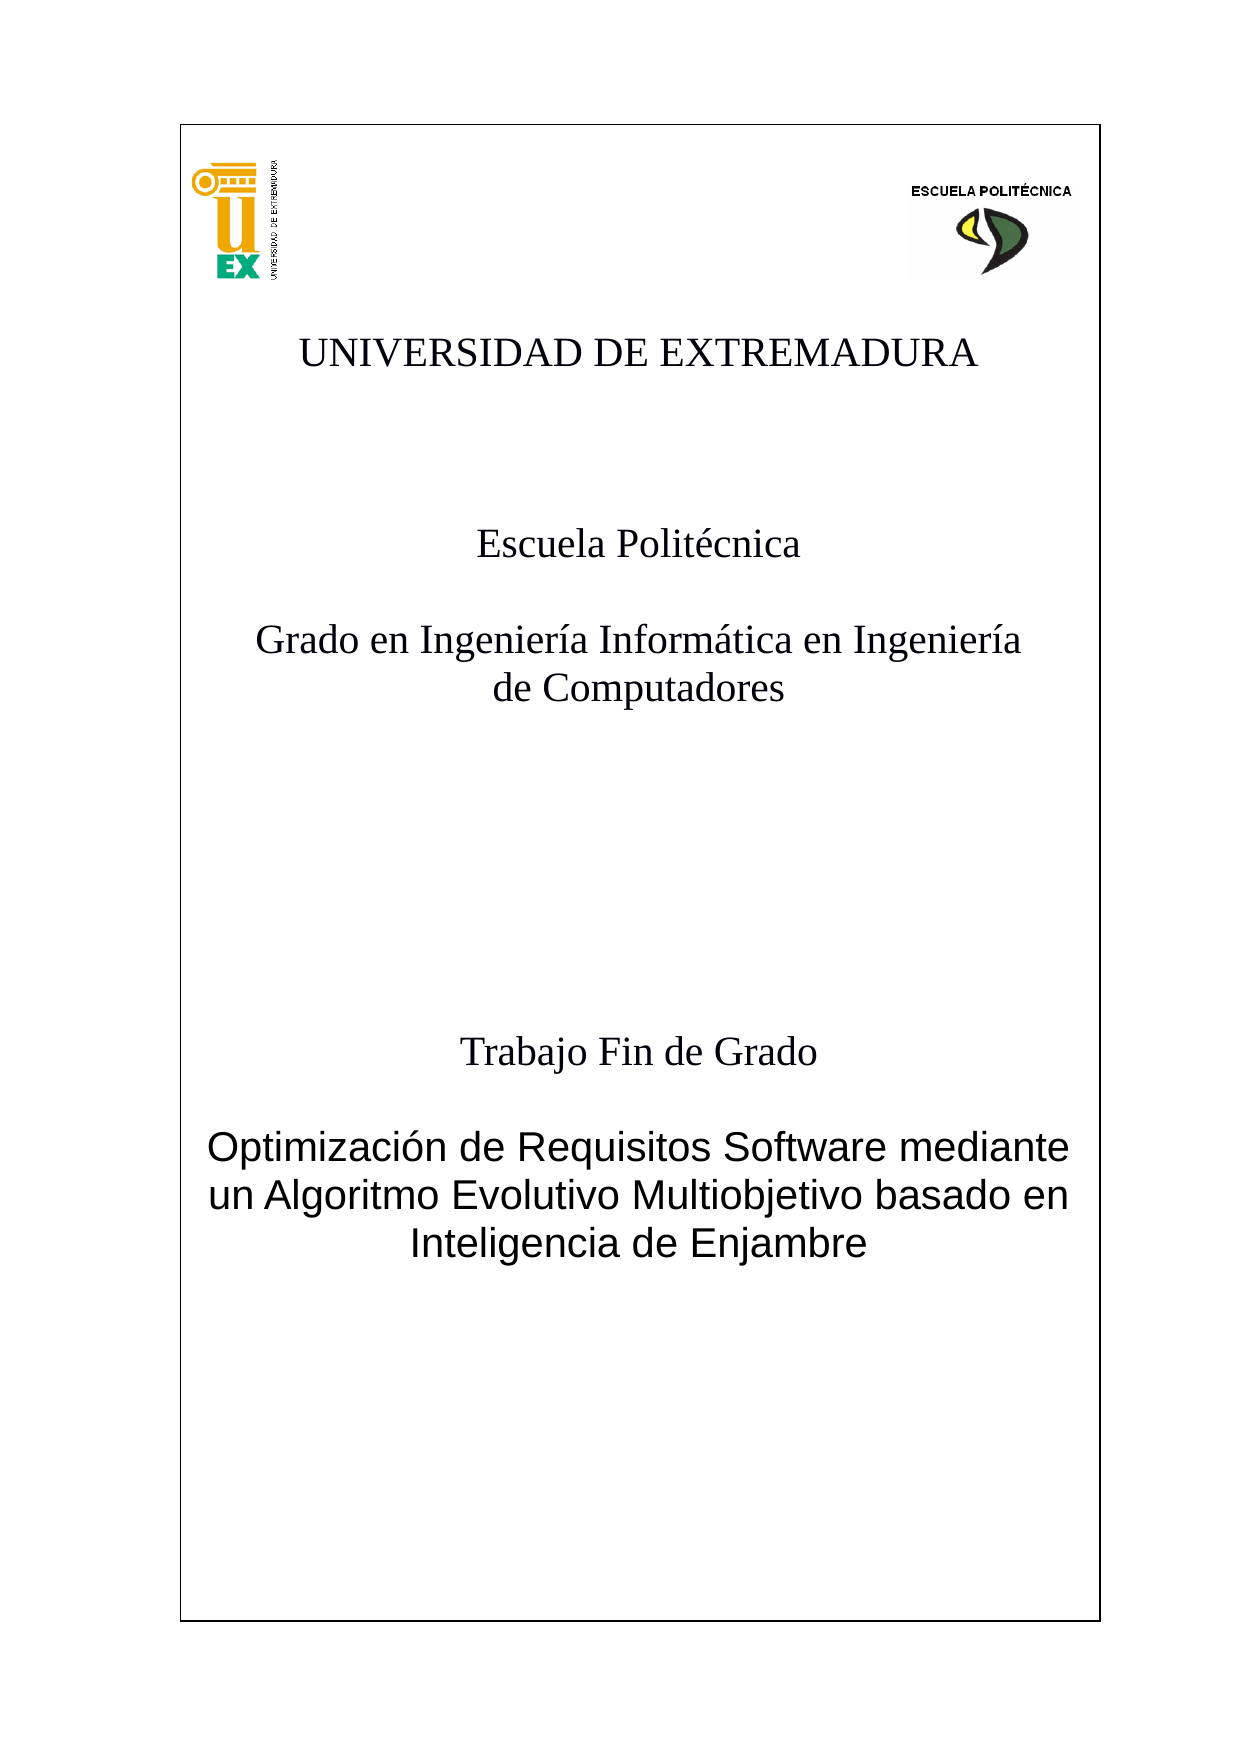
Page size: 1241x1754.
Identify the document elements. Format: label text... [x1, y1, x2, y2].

text Escuela Politécnica [192, 519, 1085, 567]
text de Computadores [192, 663, 1085, 711]
text Trabajo Fin de Grado [192, 1027, 1085, 1075]
picture [191, 158, 284, 280]
text Optimización de Requisitos Software mediante un Algoritmo Evolutivo Multiobjetivo basado en Inteligencia de Enjambre [192, 1123, 1085, 1266]
text UNIVERSIDAD DE EXTREMADURA [192, 327, 1085, 375]
picture [908, 183, 1074, 280]
text Grado en Ingeniería Informática en Ingeniería [192, 615, 1085, 663]
